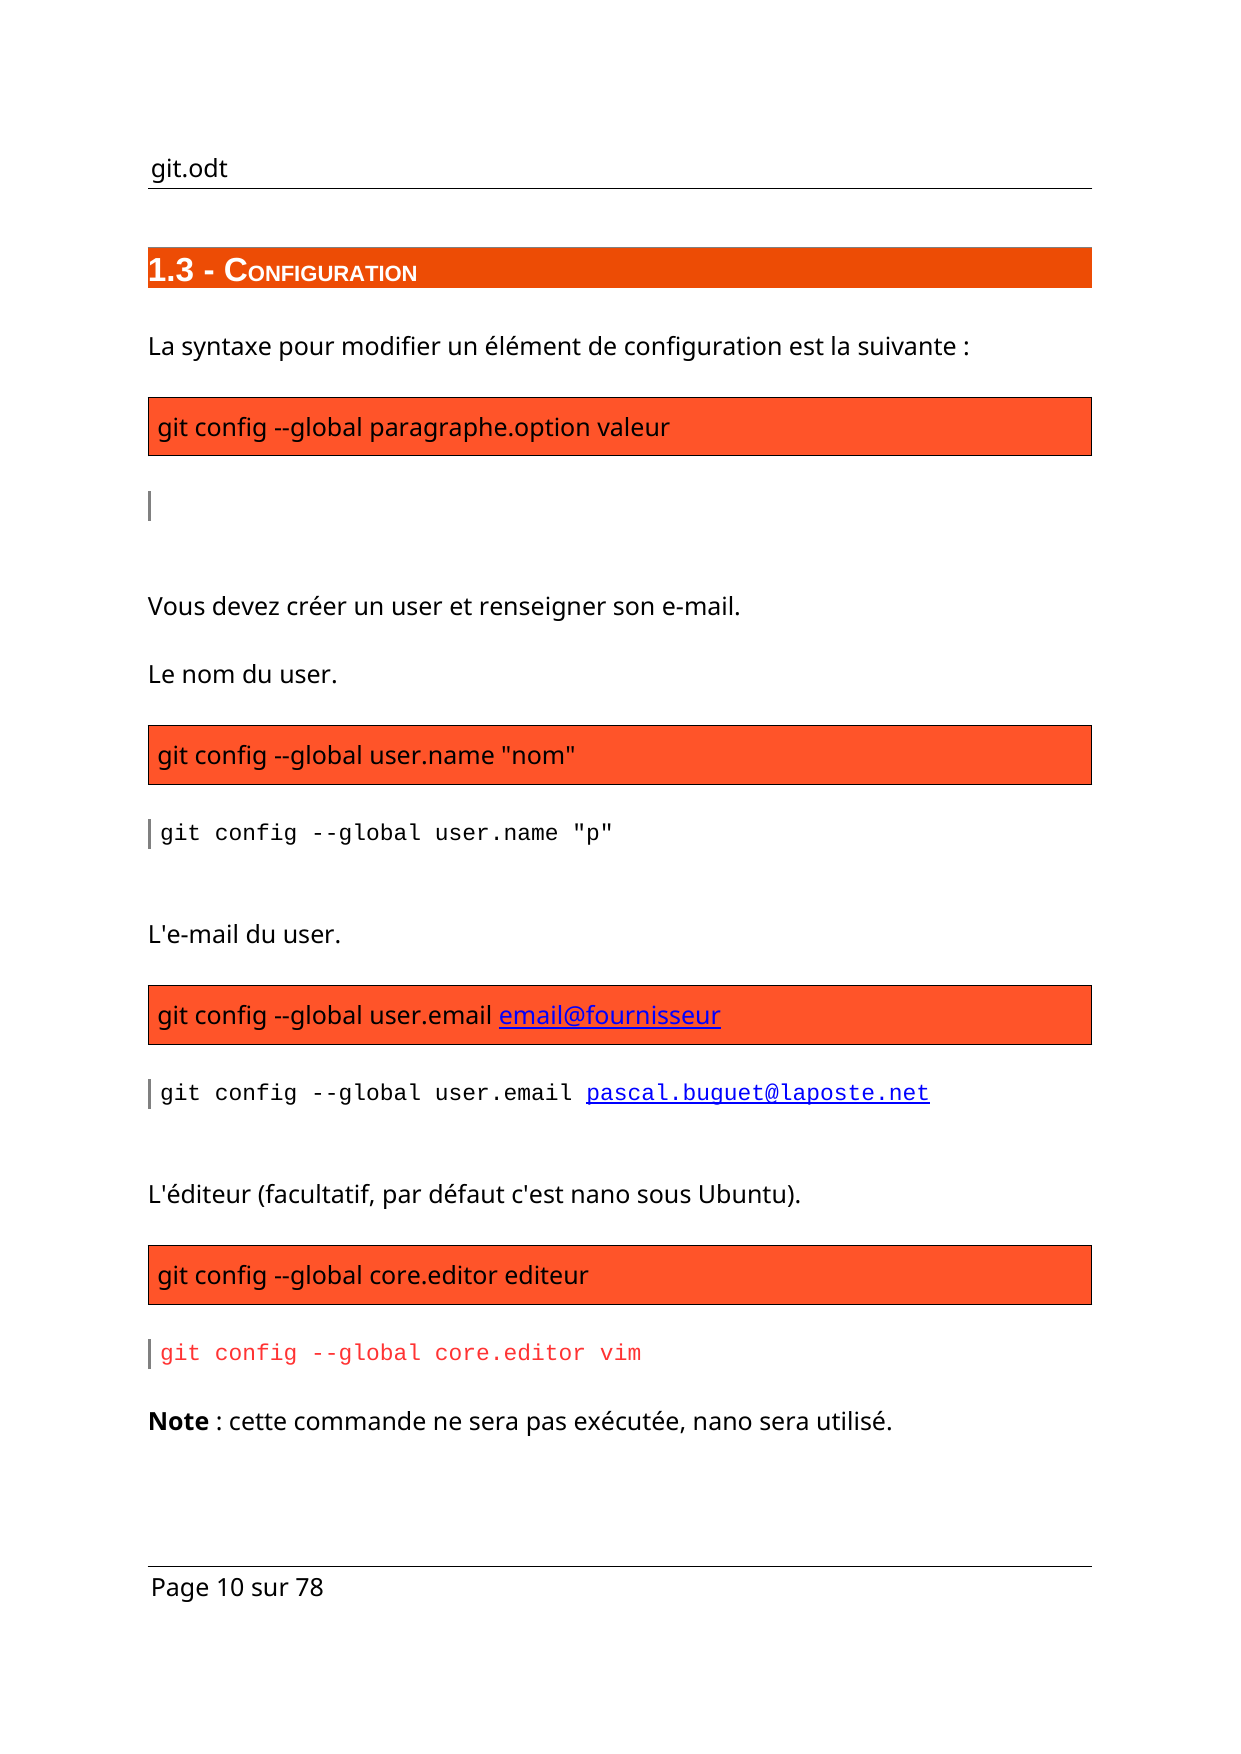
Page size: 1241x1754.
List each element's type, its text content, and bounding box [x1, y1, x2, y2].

subtitle - Configuration [148, 248, 1092, 288]
text L'éditeur (facultatif, par défaut c'est nano sous Ubuntu). [148, 1177, 1092, 1211]
text git config --global core.editor vim [151, 1339, 1092, 1369]
text L'e-mail du user. [148, 917, 1092, 951]
text git config --global user.email email@fournisseur [149, 986, 1091, 1044]
text Note : cette commande ne sera pas exécutée, nano sera utilisé. [148, 1403, 1092, 1437]
text git config --global core.editor editeur [149, 1246, 1091, 1304]
text La syntaxe pour modifier un élément de configuration est la suivante : [148, 329, 1092, 363]
text git config --global user.name "nom" [149, 726, 1091, 784]
text Vous devez créer un user et renseigner son e-mail. [148, 589, 1092, 623]
text git config --global user.name "p" [151, 819, 1092, 849]
text Le nom du user. [148, 657, 1092, 691]
text git config --global paragraphe.option valeur [149, 398, 1091, 455]
text git config --global user.email pascal.buguet@laposte.net [151, 1079, 1092, 1109]
